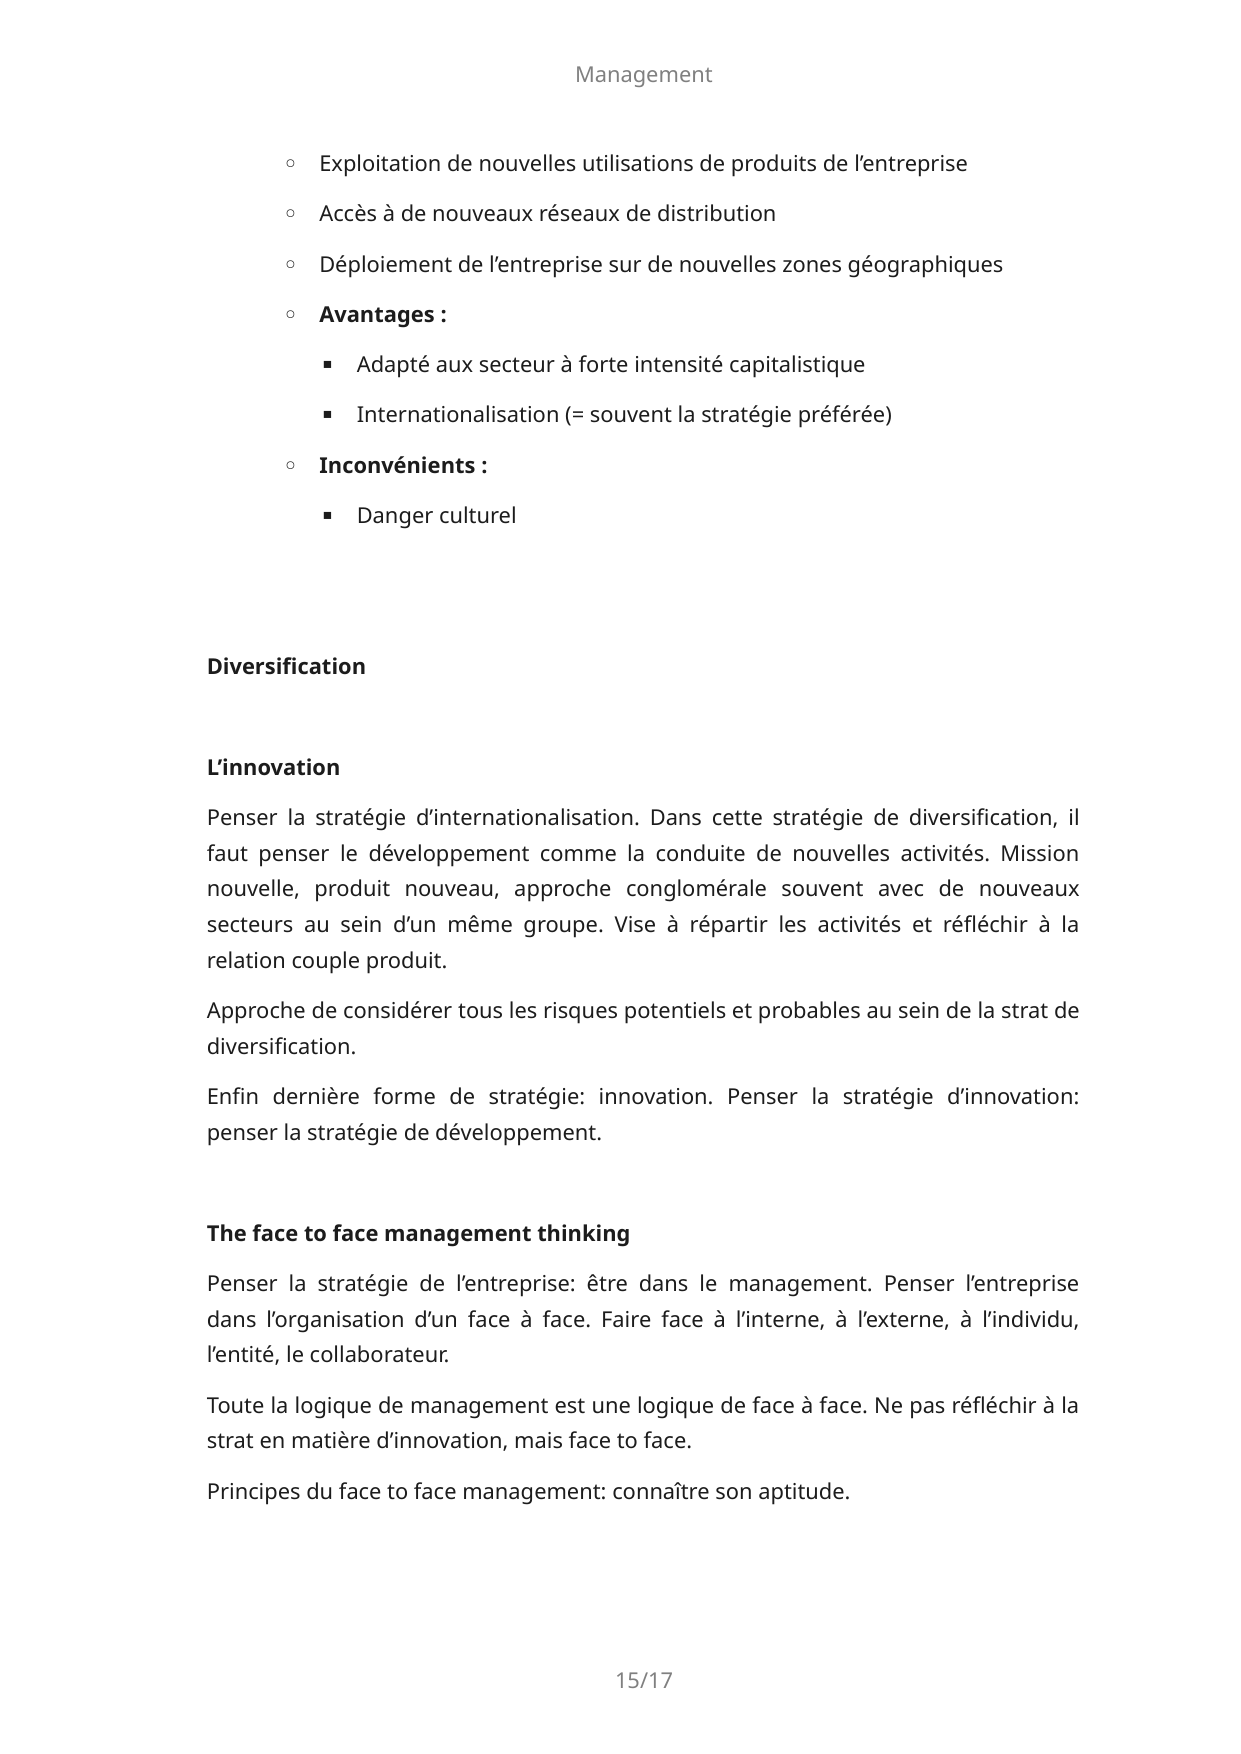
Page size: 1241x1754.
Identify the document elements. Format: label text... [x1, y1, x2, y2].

text Enfin dernière forme de stratégie: innovation. Penser la stratégie d’innovation: penser la stratégie de développement. [207, 1081, 1081, 1147]
text Penser la stratégie d’internationalisation. Dans cette stratégie de diversification, il faut penser le développement comme la conduite de nouvelles activités. Mission nouvelle, produit nouveau, approche conglomérale souvent avec de nouveaux secteurs au sein d’un même groupe. Vise à répartir les activités et réfléchir à la relation couple produit. [207, 802, 1081, 975]
list Déploiement de l’entreprise sur de nouvelles zones géographiques [282, 248, 1081, 278]
text Toute la logique de management est une logique de face à face. Ne pas réfléchir à la strat en matière d’innovation, mais face to face. [207, 1390, 1081, 1455]
text The face to face management thinking [207, 1218, 1081, 1247]
list Inconvénients : [282, 450, 1081, 479]
text Diversification [207, 651, 1081, 681]
list Avantages : [282, 299, 1081, 329]
list Danger culturel [319, 500, 1081, 530]
list Internationalisation (= souvent la stratégie préférée) [319, 399, 1081, 429]
list Adapté aux secteur à forte intensité capitalistique [319, 349, 1081, 379]
list Exploitation de nouvelles utilisations de produits de l’entreprise [282, 148, 1081, 178]
text Penser la stratégie de l’entreprise: être dans le management. Penser l’entreprise dans l’organisation d’un face à face. Faire face à l’interne, à l’externe, à l’individu, l’entité, le collaborateur. [207, 1268, 1081, 1369]
text Principes du face to face management: connaître son aptitude. [207, 1476, 1081, 1506]
list Accès à de nouveaux réseaux de distribution [282, 198, 1081, 228]
text L’innovation [207, 752, 1081, 781]
text Approche de considérer tous les risques potentiels et probables au sein de la strat de diversification. [207, 995, 1081, 1061]
